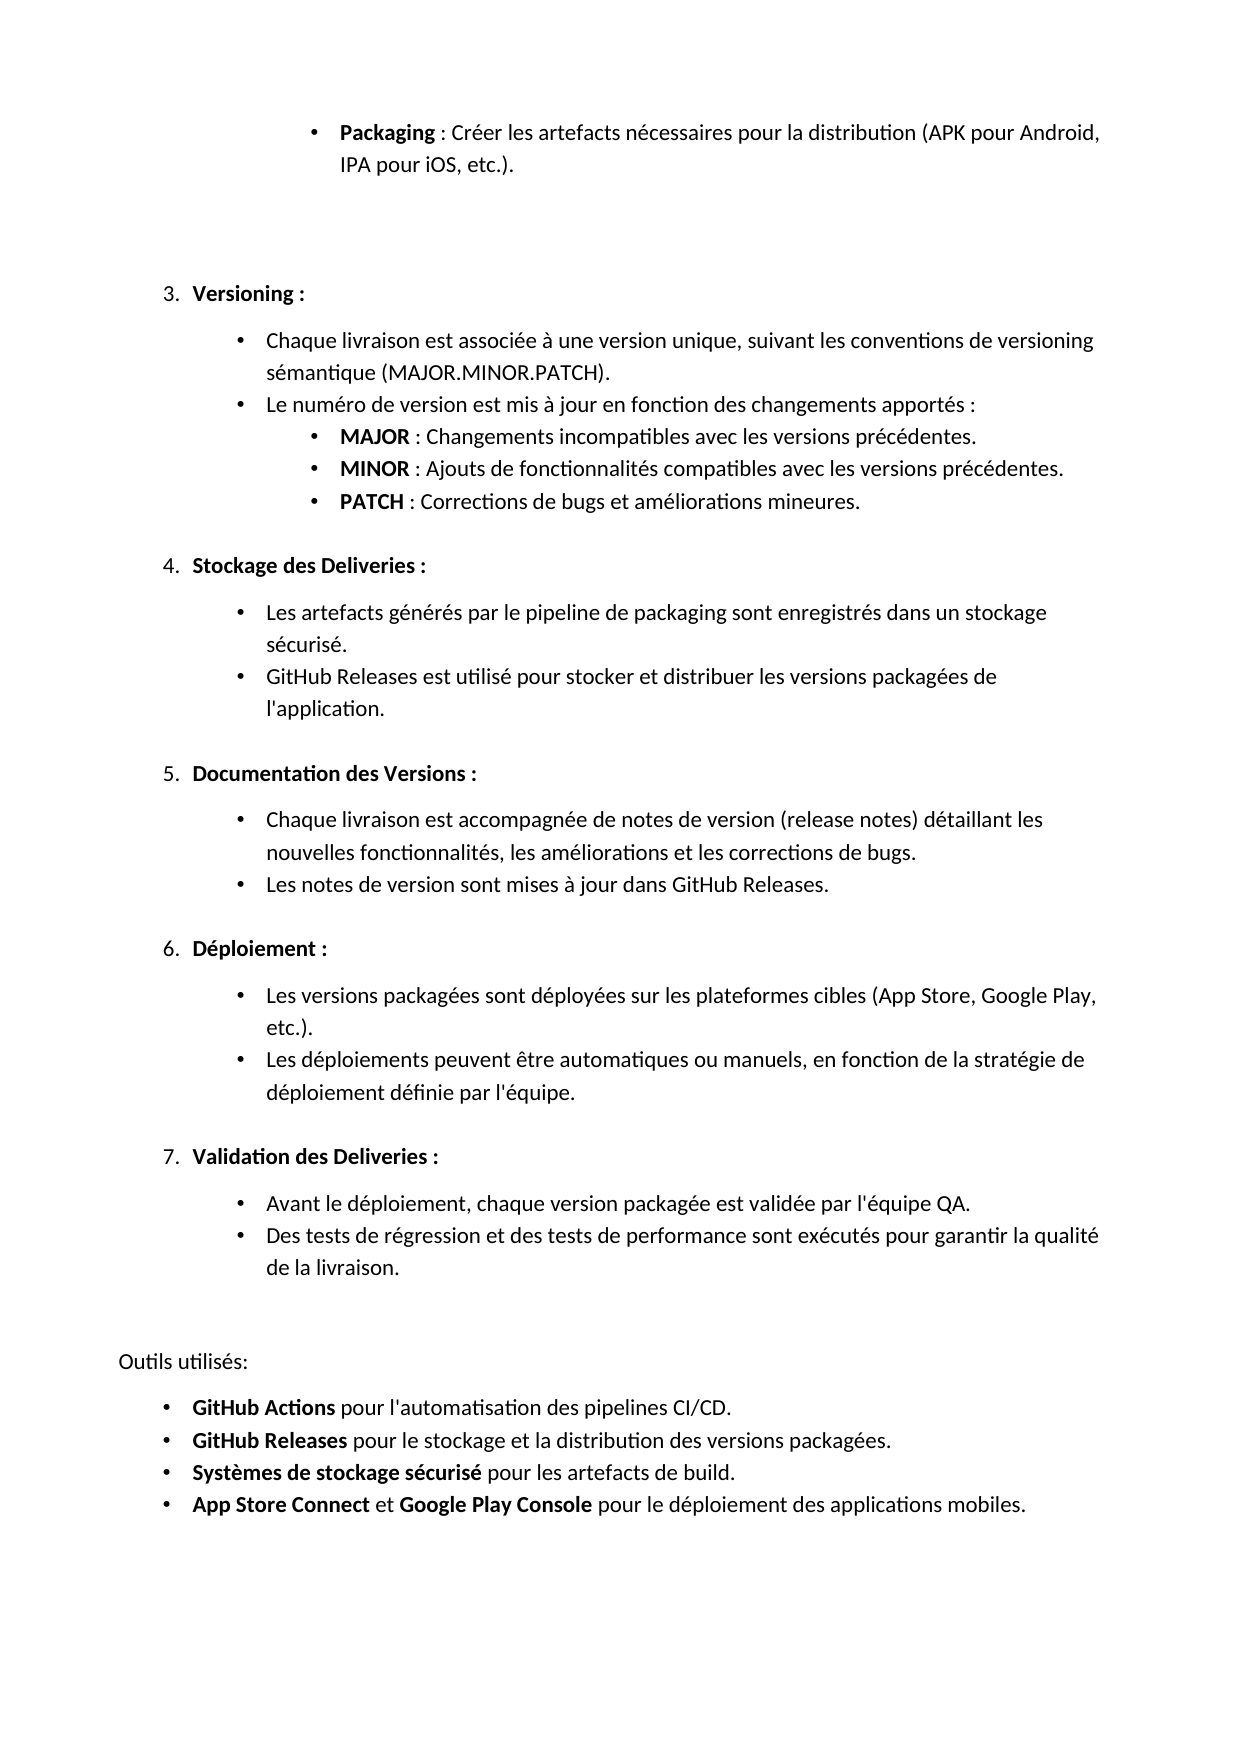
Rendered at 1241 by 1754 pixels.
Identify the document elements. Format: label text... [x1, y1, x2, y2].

list Les versions packagées sont déployées sur les plateformes cibles (App Store, Google Play, etc.). [237, 981, 1118, 1041]
list PATCH : Corrections de bugs et améliorations mineures. [310, 487, 1118, 515]
list Documentation des Versions : [163, 759, 1118, 787]
list GitHub Releases pour le stockage et la distribution des versions packagées. [163, 1426, 1118, 1454]
list Avant le déploiement, chaque version packagée est validée par l'équipe QA. [237, 1189, 1118, 1217]
list Packaging : Créer les artefacts nécessaires pour la distribution (APK pour Android, IPA pour iOS, etc.). [310, 118, 1118, 178]
list GitHub Releases est utilisé pour stocker et distribuer les versions packagées de l'application. [237, 662, 1118, 722]
list GitHub Actions pour l'automatisation des pipelines CI/CD. [163, 1393, 1118, 1422]
list Systèmes de stockage sécurisé pour les artefacts de build. [163, 1458, 1118, 1486]
list Stockage des Deliveries : [163, 551, 1118, 579]
list Déploiement : [163, 934, 1118, 962]
list Les artefacts générés par le pipeline de packaging sont enregistrés dans un stockage sécurisé. [237, 598, 1118, 658]
list Chaque livraison est associée à une version unique, suivant les conventions de versioning sémantique (MAJOR.MINOR.PATCH). [237, 326, 1118, 386]
list Des tests de régression et des tests de performance sont exécutés pour garantir la qualité de la livraison. [237, 1221, 1118, 1281]
list Les notes de version sont mises à jour dans GitHub Releases. [237, 870, 1118, 898]
list Les déploiements peuvent être automatiques ou manuels, en fonction de la stratégie de déploiement définie par l'équipe. [237, 1046, 1118, 1106]
list MAJOR : Changements incompatibles avec les versions précédentes. [310, 422, 1118, 450]
text Outils utilisés: [118, 1347, 1118, 1375]
list Le numéro de version est mis à jour en fonction des changements apportés : [237, 390, 1118, 418]
list MINOR : Ajouts de fonctionnalités compatibles avec les versions précédentes. [310, 454, 1118, 483]
list Validation des Deliveries : [163, 1142, 1118, 1170]
list Chaque livraison est accompagnée de notes de version (release notes) détaillant les nouvelles fonctionnalités, les améliorations et les corrections de bugs. [237, 806, 1118, 866]
list Versioning : [163, 279, 1118, 307]
list App Store Connect et Google Play Console pour le déploiement des applications mobiles. [163, 1490, 1118, 1518]
